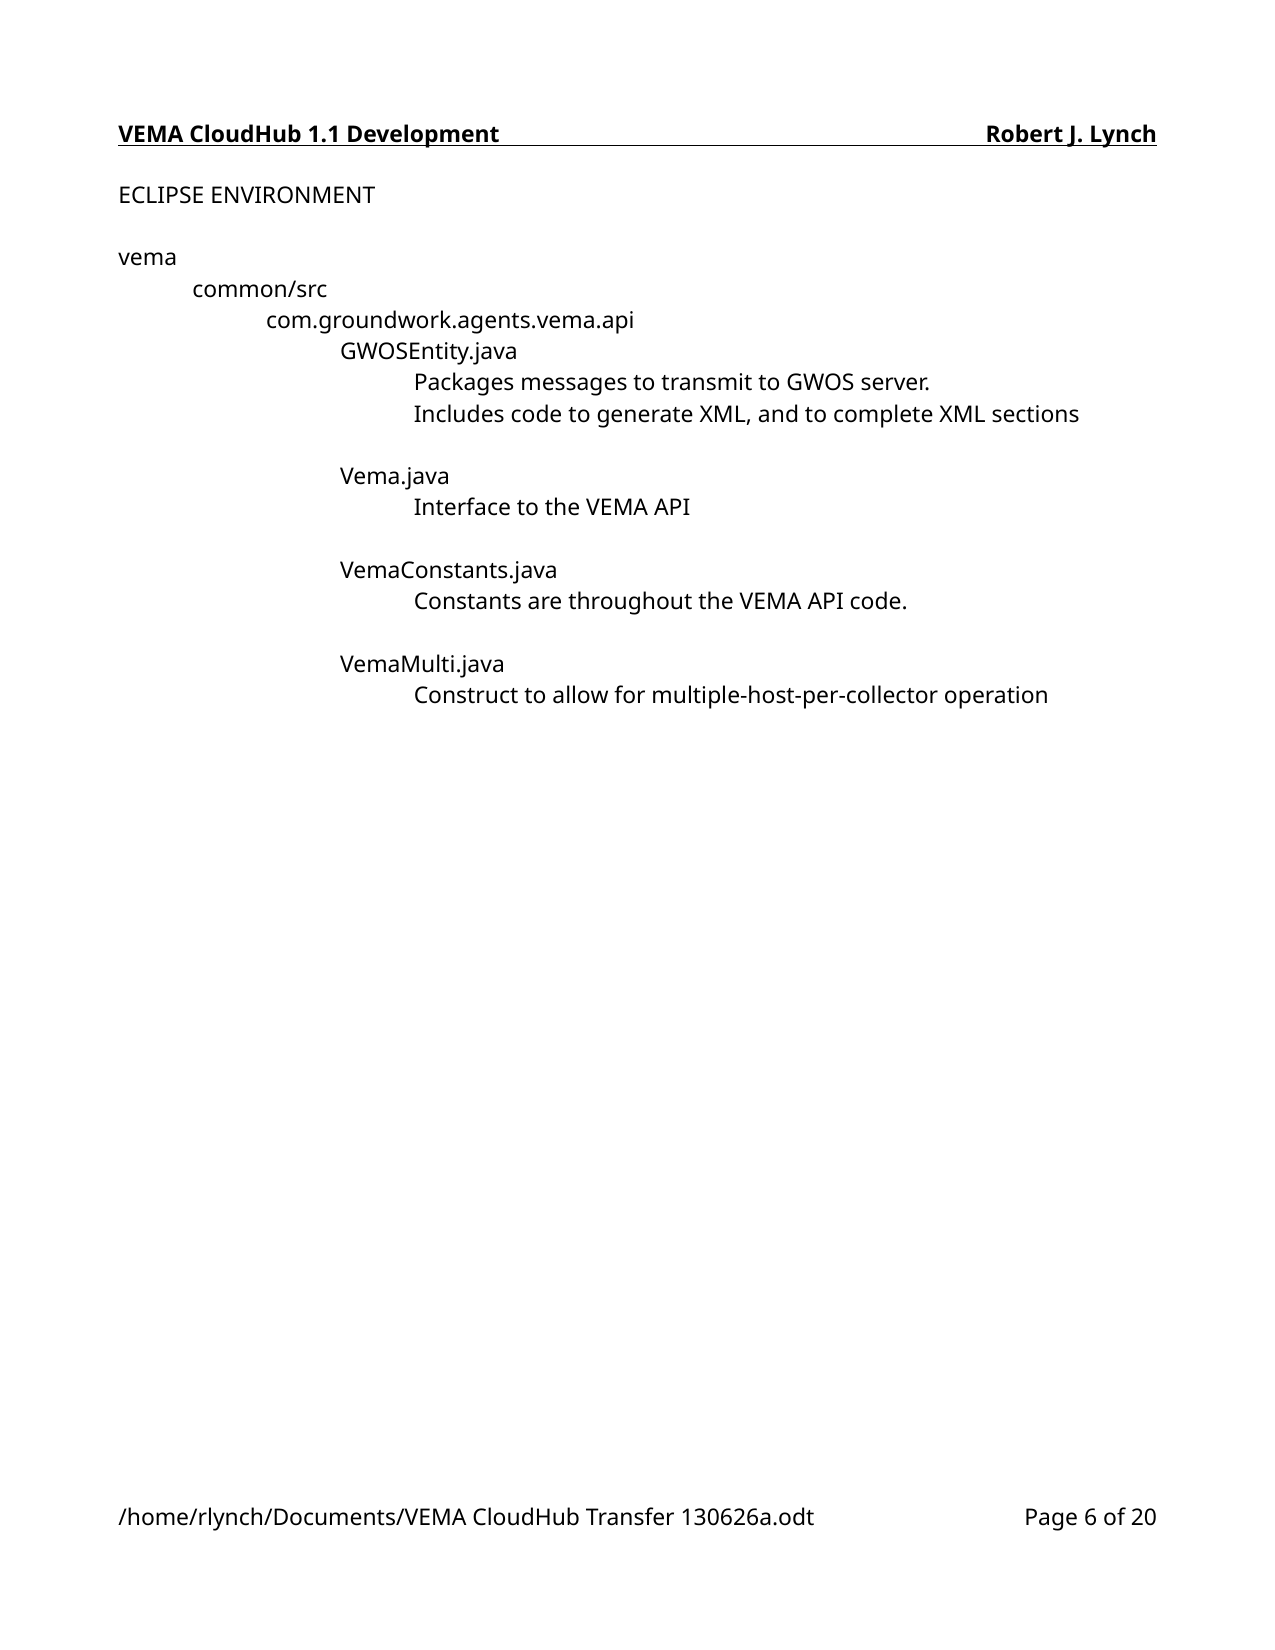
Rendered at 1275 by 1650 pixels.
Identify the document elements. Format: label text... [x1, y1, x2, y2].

text vema [118, 241, 1157, 273]
text Vema.java [118, 460, 1157, 491]
text Construct to allow for multiple-host-per-collector operation [118, 679, 1157, 710]
text Packages messages to transmit to GWOS server. [118, 366, 1157, 398]
text VemaConstants.java [118, 554, 1157, 585]
text Constants are throughout the VEMA API code. [118, 585, 1157, 616]
text GWOSEntity.java [118, 335, 1157, 366]
text common/src [118, 273, 1157, 304]
text Interface to the VEMA API [118, 491, 1157, 523]
text ECLIPSE ENVIRONMENT [118, 179, 1157, 210]
text com.groundwork.agents.vema.api [118, 304, 1157, 335]
text Includes code to generate XML, and to complete XML sections [118, 398, 1157, 429]
text VemaMulti.java [118, 648, 1157, 679]
